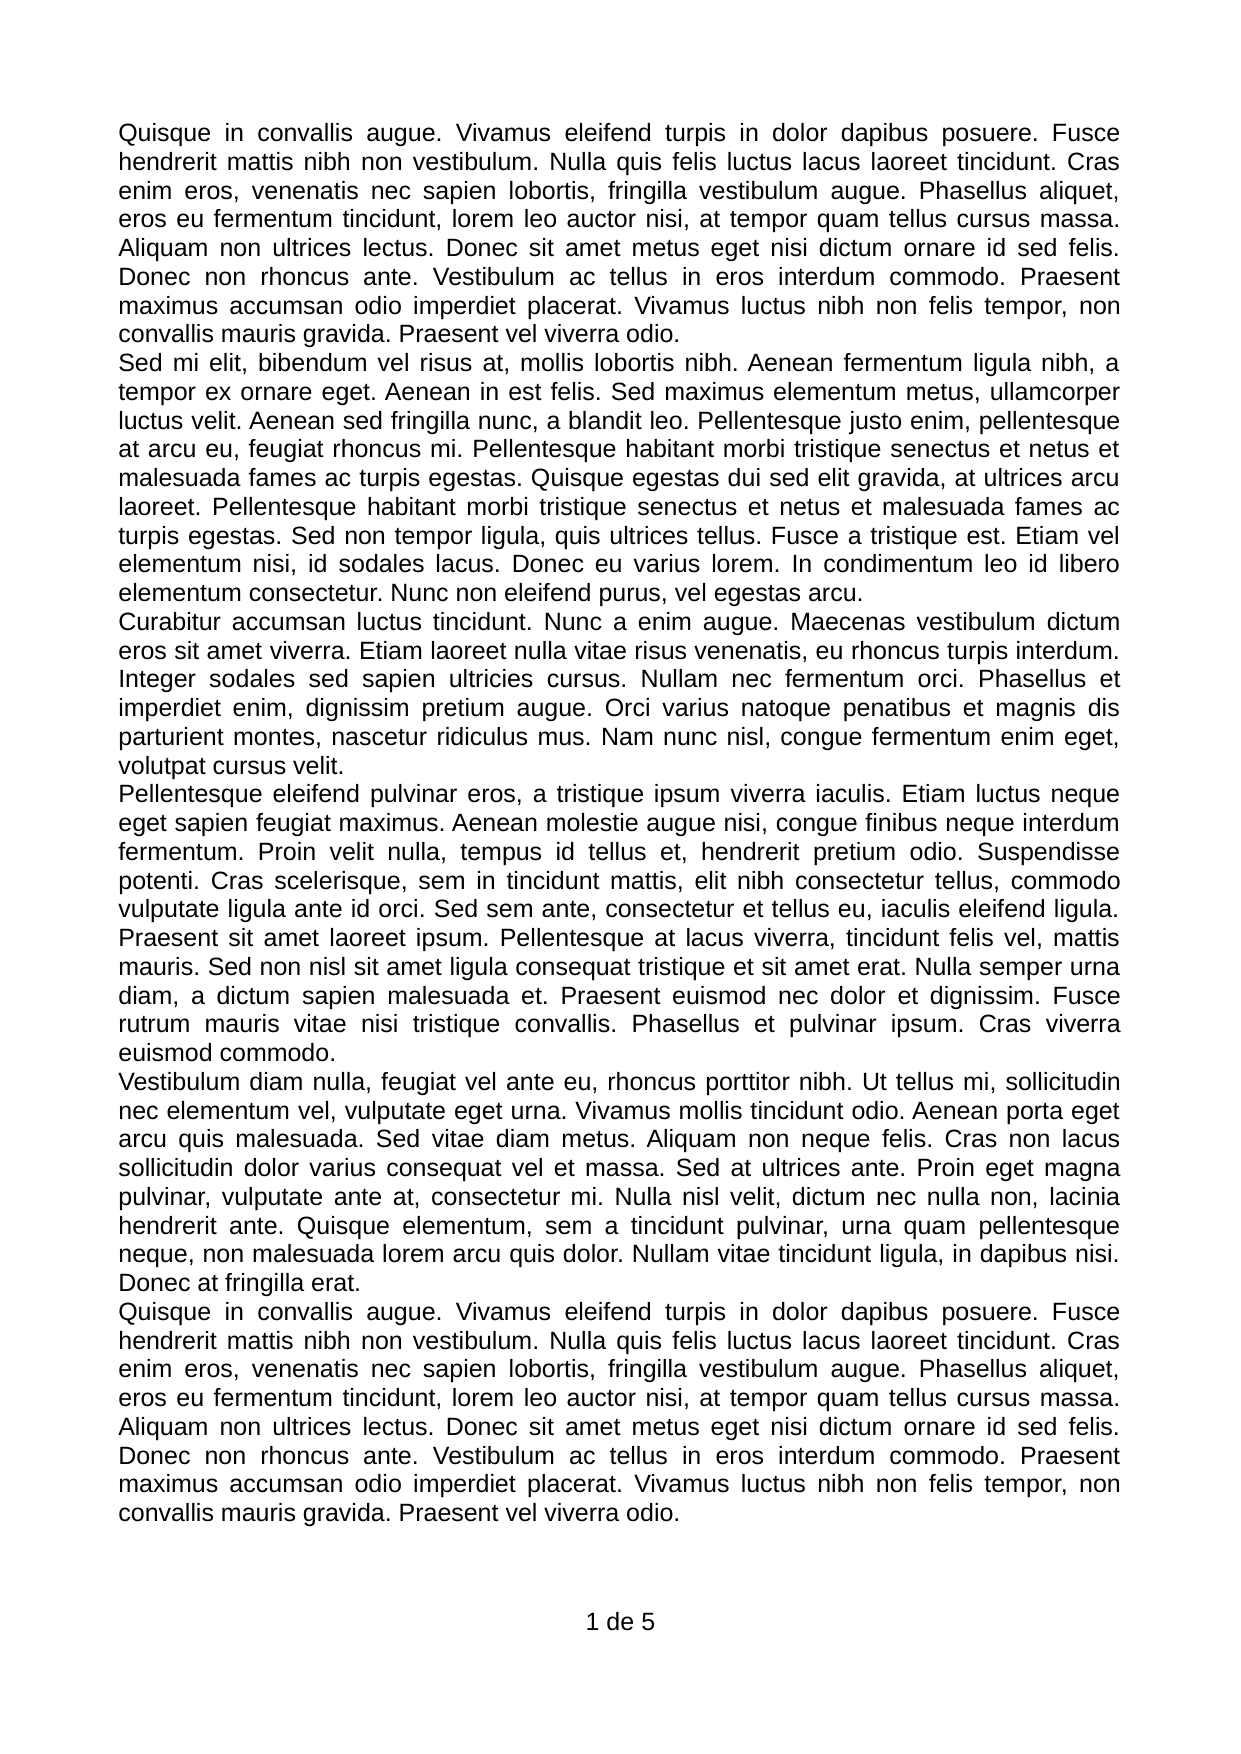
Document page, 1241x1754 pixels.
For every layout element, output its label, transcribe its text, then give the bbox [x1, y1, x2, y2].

text Curabitur accumsan luctus tincidunt. Nunc a enim augue. Maecenas vestibulum dictum eros sit amet viverra. Etiam laoreet nulla vitae risus venenatis, eu rhoncus turpis interdum. Integer sodales sed sapien ultricies cursus. Nullam nec fermentum orci. Phasellus et imperdiet enim, dignissim pretium augue. Orci varius natoque penatibus et magnis dis parturient montes, nascetur ridiculus mus. Nam nunc nisl, congue fermentum enim eget, volutpat cursus velit. [118, 607, 1122, 779]
text Vestibulum diam nulla, feugiat vel ante eu, rhoncus porttitor nibh. Ut tellus mi, sollicitudin nec elementum vel, vulputate eget urna. Vivamus mollis tincidunt odio. Aenean porta eget arcu quis malesuada. Sed vitae diam metus. Aliquam non neque felis. Cras non lacus sollicitudin dolor varius consequat vel et massa. Sed at ultrices ante. Proin eget magna pulvinar, vulputate ante at, consectetur mi. Nulla nisl velit, dictum nec nulla non, lacinia hendrerit ante. Quisque elementum, sem a tincidunt pulvinar, urna quam pellentesque neque, non malesuada lorem arcu quis dolor. Nullam vitae tincidunt ligula, in dapibus nisi. Donec at fringilla erat. [118, 1067, 1122, 1297]
text Quisque in convallis augue. Vivamus eleifend turpis in dolor dapibus posuere. Fusce hendrerit mattis nibh non vestibulum. Nulla quis felis luctus lacus laoreet tincidunt. Cras enim eros, venenatis nec sapien lobortis, fringilla vestibulum augue. Phasellus aliquet, eros eu fermentum tincidunt, lorem leo auctor nisi, at tempor quam tellus cursus massa. Aliquam non ultrices lectus. Donec sit amet metus eget nisi dictum ornare id sed felis. Donec non rhoncus ante. Vestibulum ac tellus in eros interdum commodo. Praesent maximus accumsan odio imperdiet placerat. Vivamus luctus nibh non felis tempor, non convallis mauris gravida. Praesent vel viverra odio. [118, 118, 1122, 348]
text Sed mi elit, bibendum vel risus at, mollis lobortis nibh. Aenean fermentum ligula nibh, a tempor ex ornare eget. Aenean in est felis. Sed maximus elementum metus, ullamcorper luctus velit. Aenean sed fringilla nunc, a blandit leo. Pellentesque justo enim, pellentesque at arcu eu, feugiat rhoncus mi. Pellentesque habitant morbi tristique senectus et netus et malesuada fames ac turpis egestas. Quisque egestas dui sed elit gravida, at ultrices arcu laoreet. Pellentesque habitant morbi tristique senectus et netus et malesuada fames ac turpis egestas. Sed non tempor ligula, quis ultrices tellus. Fusce a tristique est. Etiam vel elementum nisi, id sodales lacus. Donec eu varius lorem. In condimentum leo id libero elementum consectetur. Nunc non eleifend purus, vel egestas arcu. [118, 348, 1122, 607]
text Pellentesque eleifend pulvinar eros, a tristique ipsum viverra iaculis. Etiam luctus neque eget sapien feugiat maximus. Aenean molestie augue nisi, congue finibus neque interdum fermentum. Proin velit nulla, tempus id tellus et, hendrerit pretium odio. Suspendisse potenti. Cras scelerisque, sem in tincidunt mattis, elit nibh consectetur tellus, commodo vulputate ligula ante id orci. Sed sem ante, consectetur et tellus eu, iaculis eleifend ligula. Praesent sit amet laoreet ipsum. Pellentesque at lacus viverra, tincidunt felis vel, mattis mauris. Sed non nisl sit amet ligula consequat tristique et sit amet erat. Nulla semper urna diam, a dictum sapien malesuada et. Praesent euismod nec dolor et dignissim. Fusce rutrum mauris vitae nisi tristique convallis. Phasellus et pulvinar ipsum. Cras viverra euismod commodo. [118, 779, 1122, 1067]
text Quisque in convallis augue. Vivamus eleifend turpis in dolor dapibus posuere. Fusce hendrerit mattis nibh non vestibulum. Nulla quis felis luctus lacus laoreet tincidunt. Cras enim eros, venenatis nec sapien lobortis, fringilla vestibulum augue. Phasellus aliquet, eros eu fermentum tincidunt, lorem leo auctor nisi, at tempor quam tellus cursus massa. Aliquam non ultrices lectus. Donec sit amet metus eget nisi dictum ornare id sed felis. Donec non rhoncus ante. Vestibulum ac tellus in eros interdum commodo. Praesent maximus accumsan odio imperdiet placerat. Vivamus luctus nibh non felis tempor, non convallis mauris gravida. Praesent vel viverra odio. [118, 1297, 1122, 1527]
